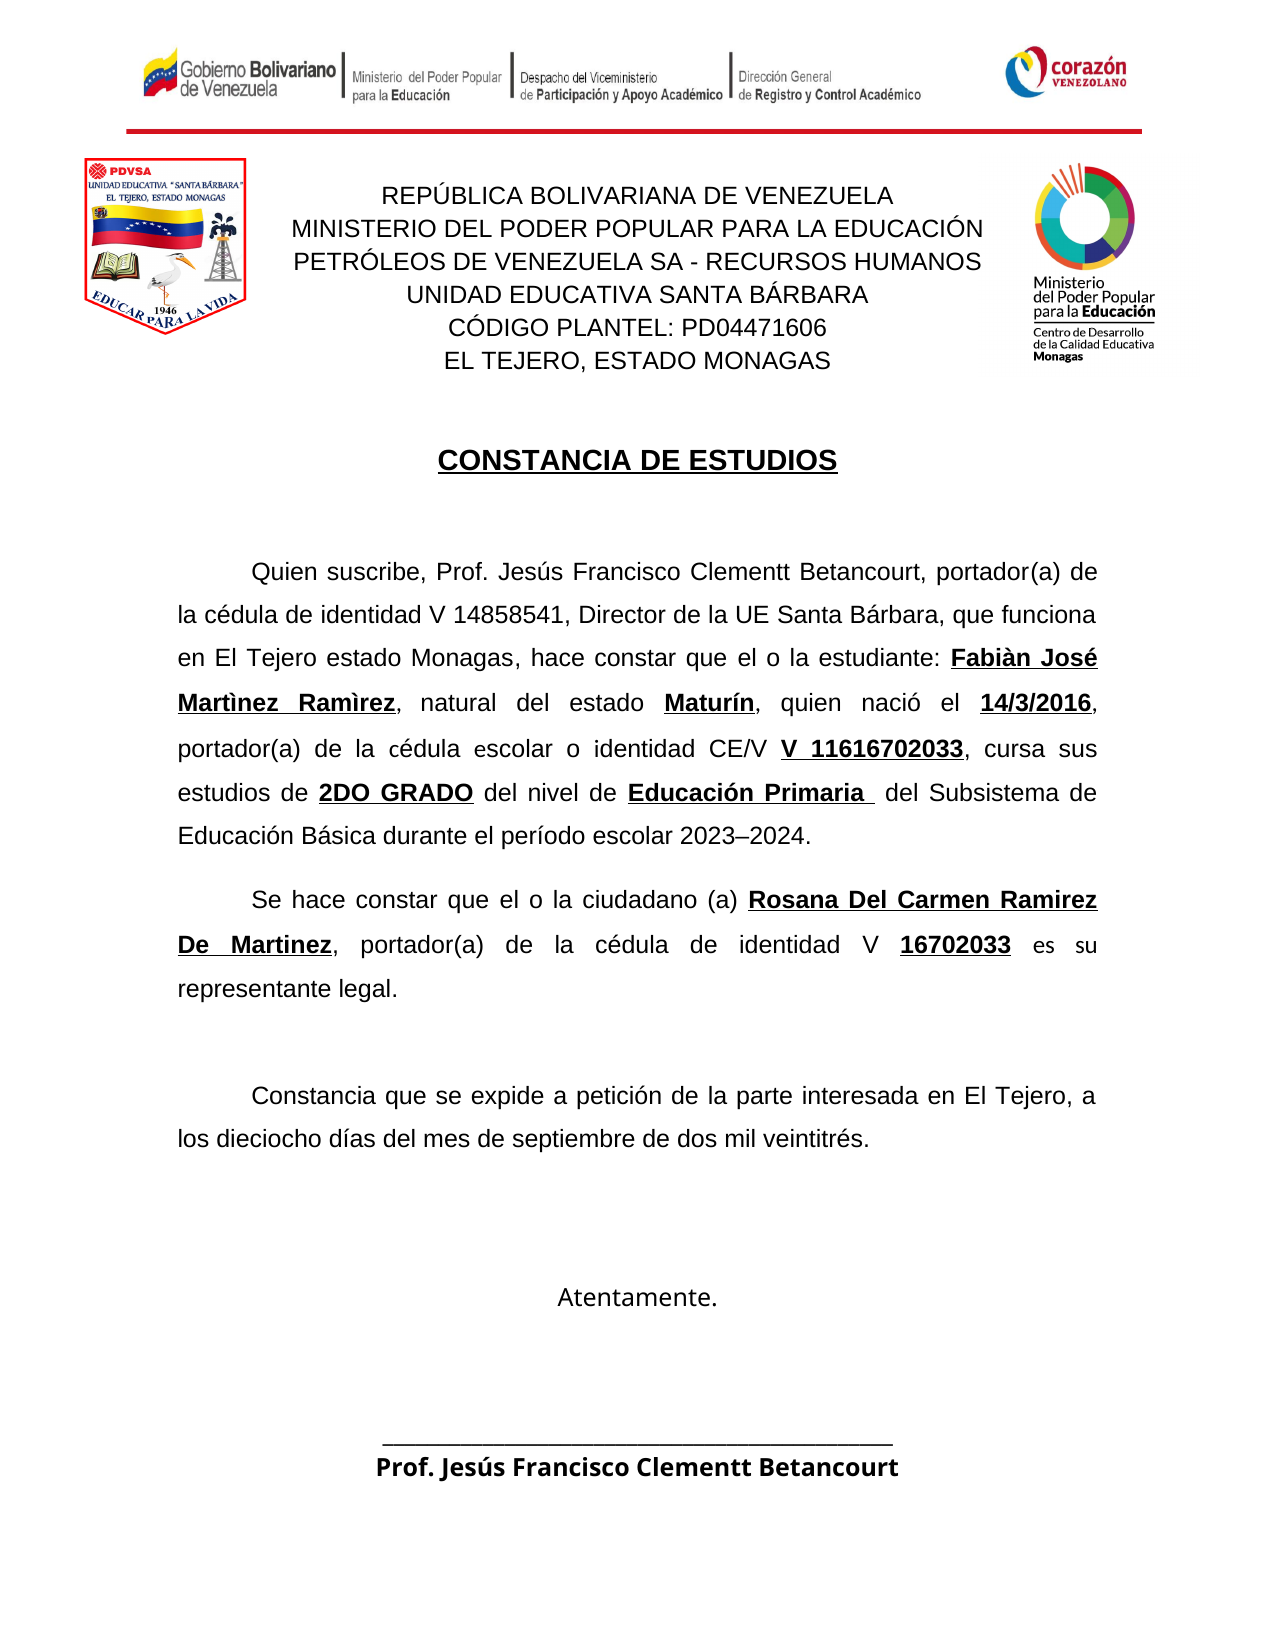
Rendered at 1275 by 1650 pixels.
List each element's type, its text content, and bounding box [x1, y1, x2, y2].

picture [126, 11, 1142, 134]
text Constancia que se expide a petición de la parte interesada en El Tejero, a los dieciocho días del mes de septiembre de dos mil veintitrés. [177, 1081, 1098, 1153]
picture [79, 158, 252, 335]
text ______________________________________________ [177, 1416, 1098, 1450]
text Se hace constar que el o la ciudadano (a) Rosana Del Carmen Ramirez De Martinez, portador(a) de la cédula de identidad V 16702033 es su representante legal. [177, 885, 1098, 1002]
text Prof. Jesús Francisco Clementt Betancourt [177, 1450, 1098, 1484]
subtitle PETRÓLEOS DE VENEZUELA SA - RECURSOS HUMANOS [252, 247, 978, 275]
picture [978, 153, 1200, 377]
text Quien suscribe, Prof. Jesús Francisco Clementt Betancourt, portador(a) de la cédula de identidad V 14858541, Director de la UE Santa Bárbara, que funciona en El Tejero estado Monagas, hace constar que el o la estudiante: Fabiàn José Martìnez Ramìrez, natural del estado Maturín, quien nació el 14/3/2016, portador(a) de la cédula escolar o identidad CE/V V 11616702033, cursa sus estudios de 2DO GRADO del nivel de Educación Primaria del Subsistema de Educación Básica durante el período escolar 2023–2024. [177, 557, 1098, 849]
subtitle REPÚBLICA BOLIVARIANA DE VENEZUELA [252, 181, 978, 209]
text EL TEJERO, ESTADO MONAGAS [177, 346, 978, 374]
text UNIDAD EDUCATIVA SANTA BÁRBARA [252, 280, 978, 308]
text Atentamente. [177, 1279, 1098, 1313]
subtitle CONSTANCIA DE ESTUDIOS [177, 443, 1098, 476]
subtitle MINISTERIO DEL PODER POPULAR PARA LA EDUCACIÓN [252, 214, 978, 242]
text CÓDIGO PLANTEL: PD04471606 [177, 313, 978, 341]
